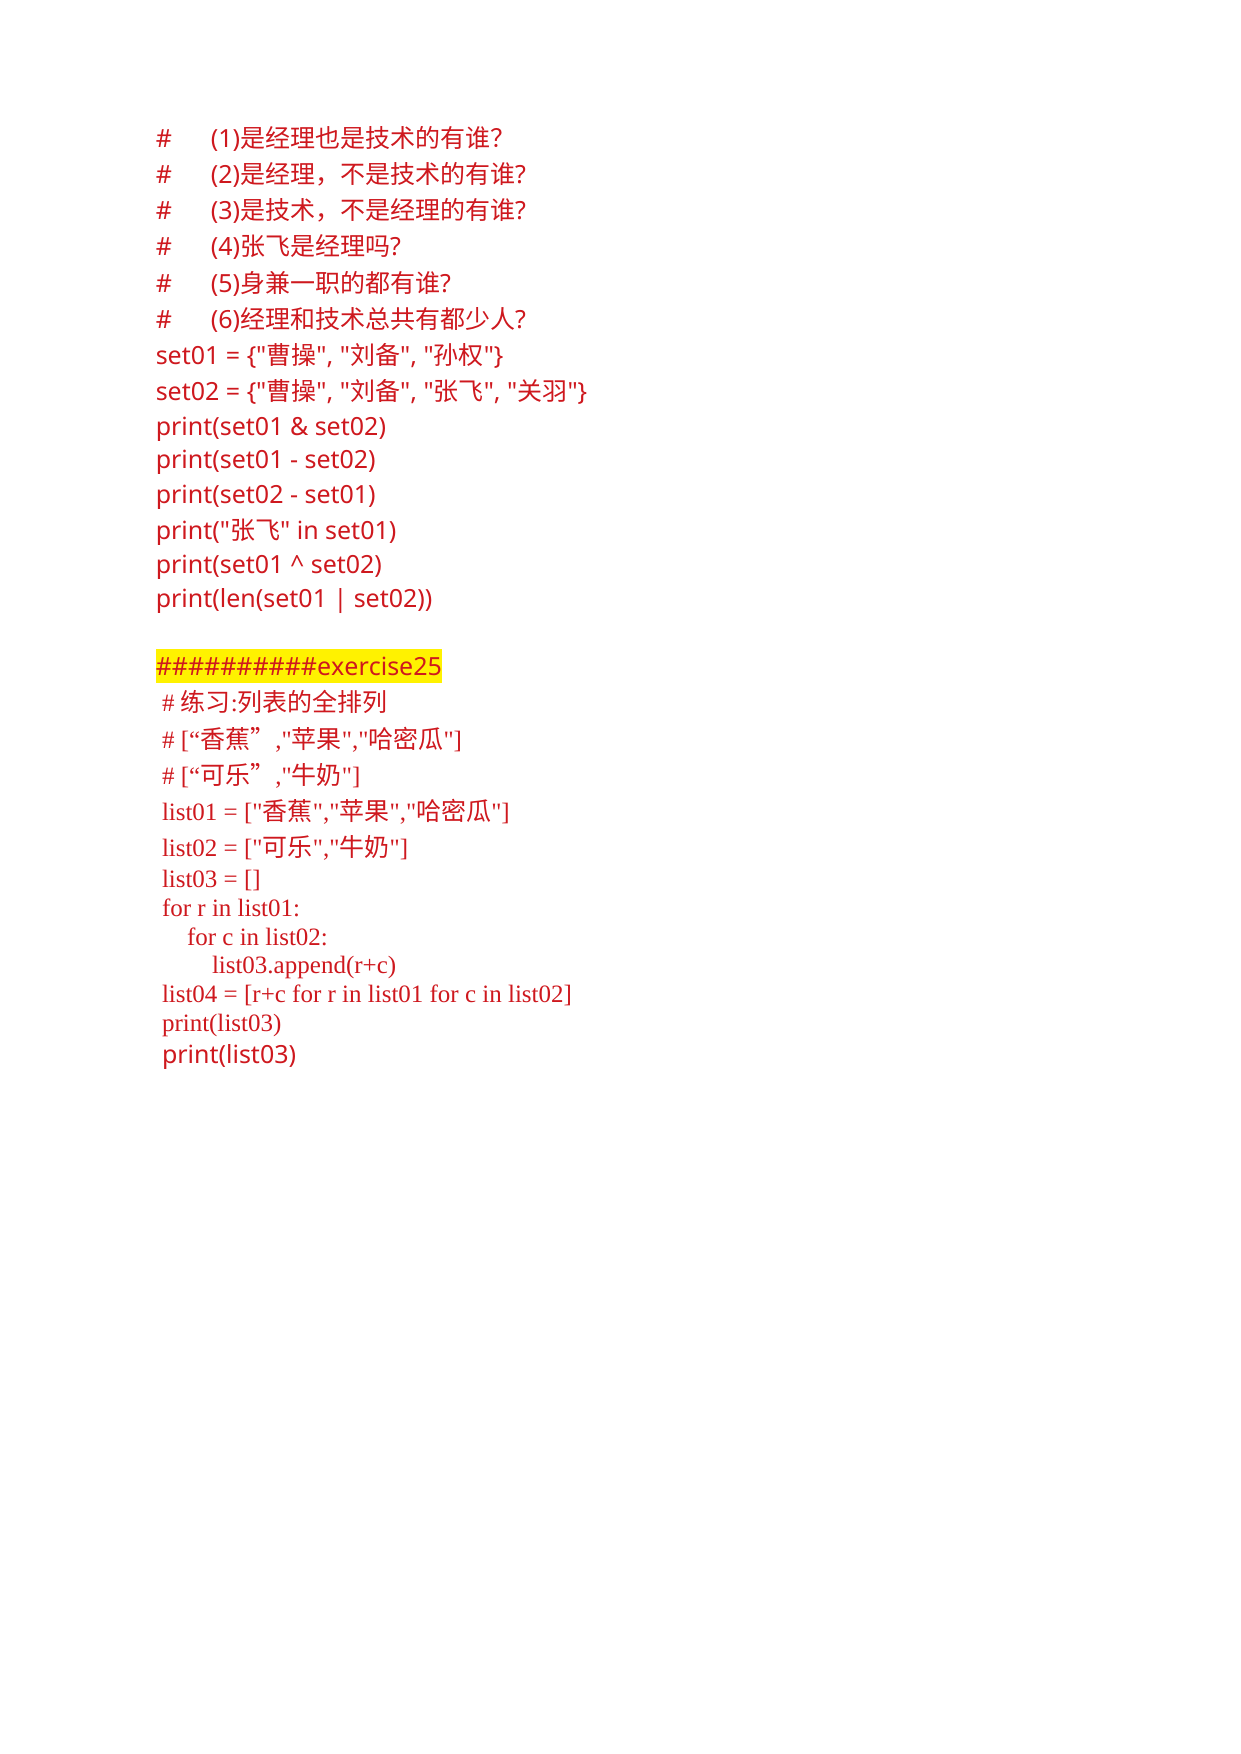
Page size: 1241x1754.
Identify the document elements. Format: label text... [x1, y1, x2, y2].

text set01 = {"曹操", "刘备", "孙权"} [156, 336, 1122, 372]
text set02 = {"曹操", "刘备", "张飞", "关羽"} [156, 372, 1122, 408]
text list03.append(r+c) [118, 950, 1122, 979]
text # (1)是经理也是技术的有谁？ [156, 118, 1122, 154]
text print(list03) [118, 1008, 1122, 1037]
text print(set01 & set02) [156, 408, 1122, 442]
text # (3)是技术，不是经理的有谁? [156, 191, 1122, 227]
text ##########exercise25 [156, 649, 1122, 683]
text print(set02 - set01) [156, 476, 1122, 510]
text print("张飞" in set01) [156, 510, 1122, 547]
text list03 = [] [118, 864, 1122, 893]
text list01 = ["香蕉","苹果","哈密瓜"] [118, 792, 1122, 828]
text for c in list02: [118, 922, 1122, 950]
text # [“可乐”,"牛奶"] [118, 755, 1122, 792]
text # (6)经理和技术总共有都少人? [156, 299, 1122, 336]
text # (4)张飞是经理吗? [156, 227, 1122, 263]
text list02 = ["可乐","牛奶"] [118, 828, 1122, 864]
text for r in list01: [118, 893, 1122, 922]
text print(set01 - set02) [156, 442, 1122, 476]
text print(len(set01 | set02)) [156, 581, 1122, 615]
text print(set01 ^ set02) [156, 547, 1122, 581]
text # (2)是经理，不是技术的有谁? [156, 154, 1122, 191]
text # [“香蕉”,"苹果","哈密瓜"] [118, 719, 1122, 755]
text # 练习:列表的全排列 [118, 683, 1122, 719]
text list04 = [r+c for r in list01 for c in list02] [118, 979, 1122, 1008]
text # (5)身兼一职的都有谁? [156, 263, 1122, 299]
text print(list03) [118, 1037, 1122, 1071]
